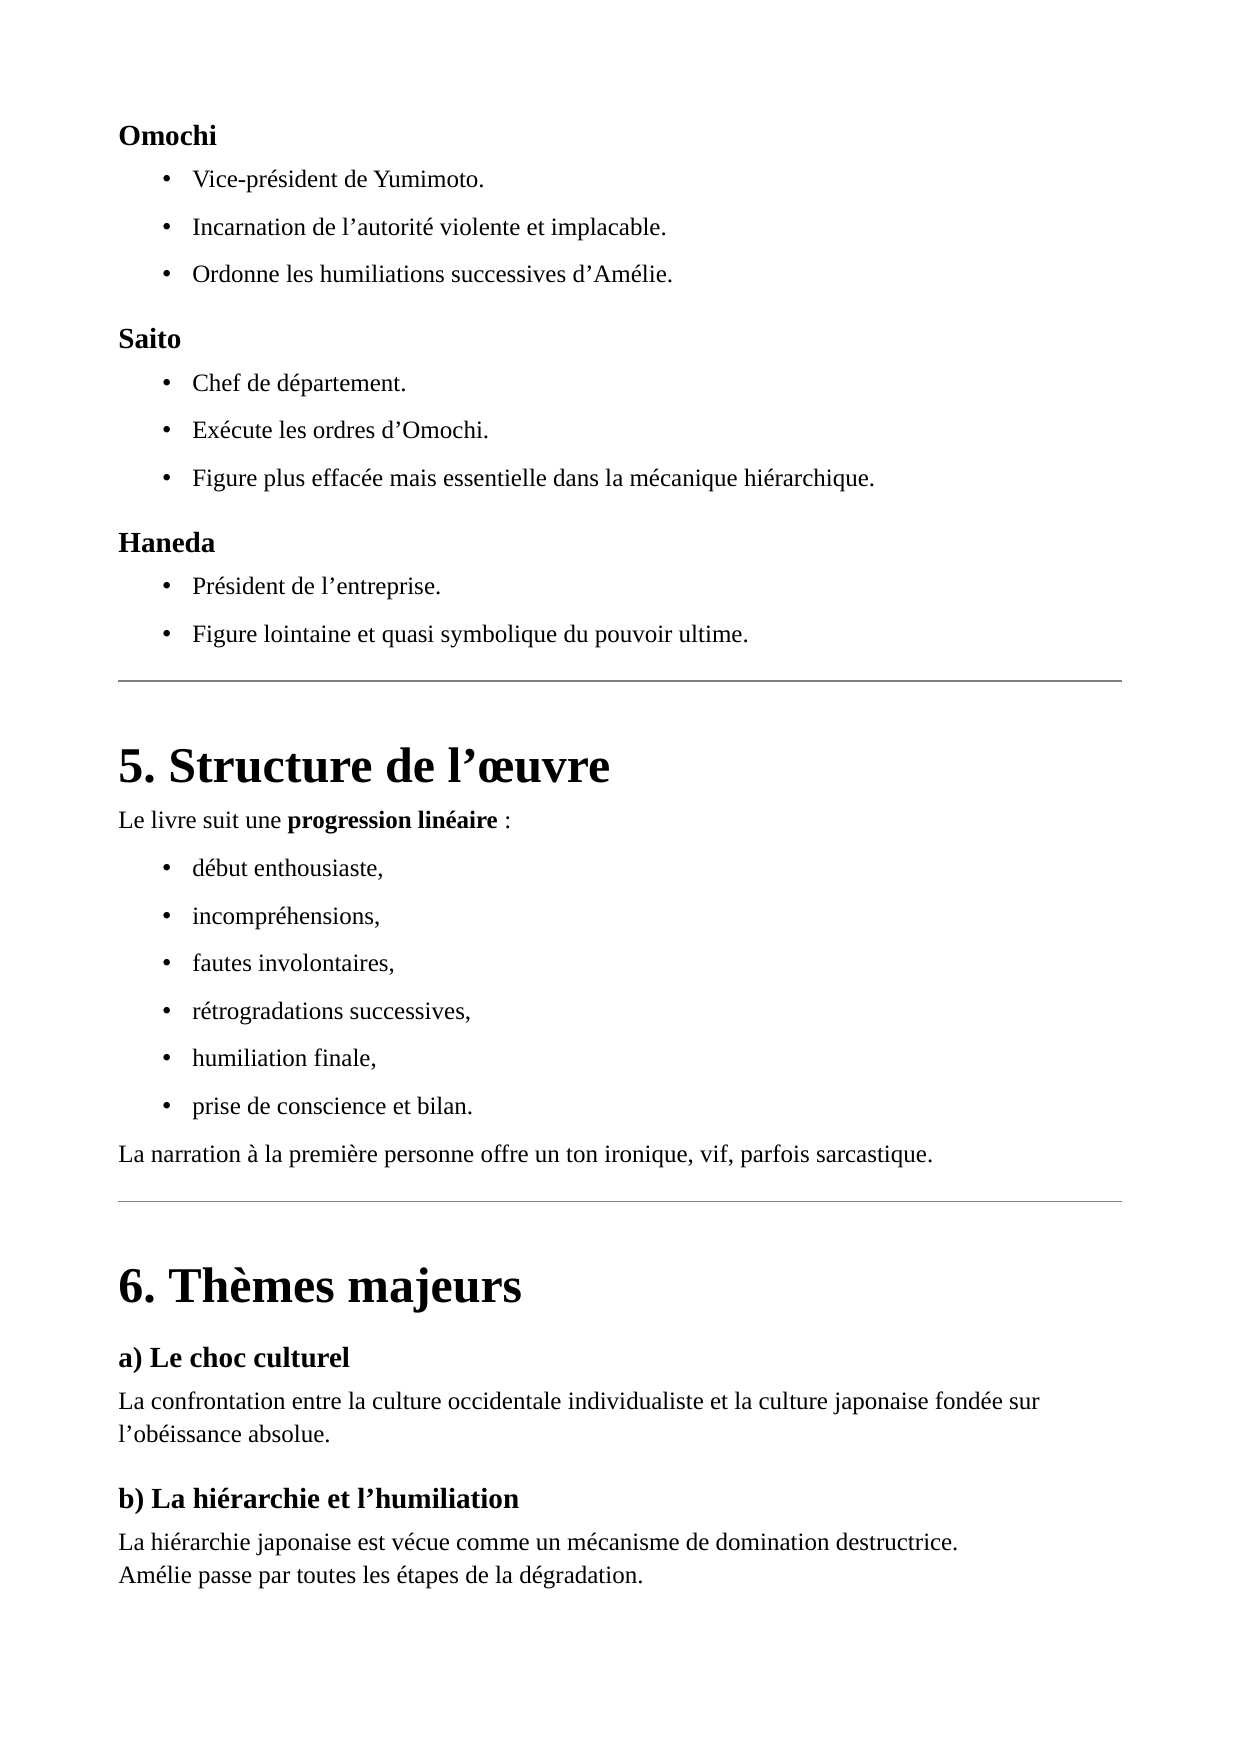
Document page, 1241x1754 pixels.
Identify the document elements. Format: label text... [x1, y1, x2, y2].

subtitle b) La hiérarchie et l’humiliation [118, 1481, 1122, 1515]
list Président de l’entreprise. [162, 571, 1122, 600]
subtitle a) Le choc culturel [118, 1340, 1122, 1374]
subtitle 5. Structure de l’œuvre [118, 736, 1122, 793]
subtitle Haneda [118, 525, 1122, 558]
subtitle Omochi [118, 118, 1122, 152]
list début enthousiaste, [162, 853, 1122, 882]
text La confrontation entre la culture occidentale individualiste et la culture japonaise fondée sur l’obéissance absolue. [118, 1386, 1122, 1448]
text La hiérarchie japonaise est vécue comme un mécanisme de domination destructrice. Amélie passe par toutes les étapes de la dégradation. [118, 1527, 1122, 1589]
list Incarnation de l’autorité violente et implacable. [162, 212, 1122, 241]
list Vice-président de Yumimoto. [162, 164, 1122, 193]
list Ordonne les humiliations successives d’Amélie. [162, 259, 1122, 288]
list Chef de département. [162, 368, 1122, 396]
list prise de conscience et bilan. [162, 1091, 1122, 1120]
text La narration à la première personne offre un ton ironique, vif, parfois sarcastique. [118, 1139, 1122, 1167]
list Figure plus effacée mais essentielle dans la mécanique hiérarchique. [162, 463, 1122, 492]
list Exécute les ordres d’Omochi. [162, 415, 1122, 444]
list Figure lointaine et quasi symbolique du pouvoir ultime. [162, 619, 1122, 647]
subtitle 6. Thèmes majeurs [118, 1256, 1122, 1313]
text Le livre suit une progression linéaire : [118, 806, 1122, 834]
list humiliation finale, [162, 1043, 1122, 1072]
subtitle Saito [118, 322, 1122, 355]
list incompréhensions, [162, 901, 1122, 929]
list rétrogradations successives, [162, 996, 1122, 1025]
list fautes involontaires, [162, 948, 1122, 977]
